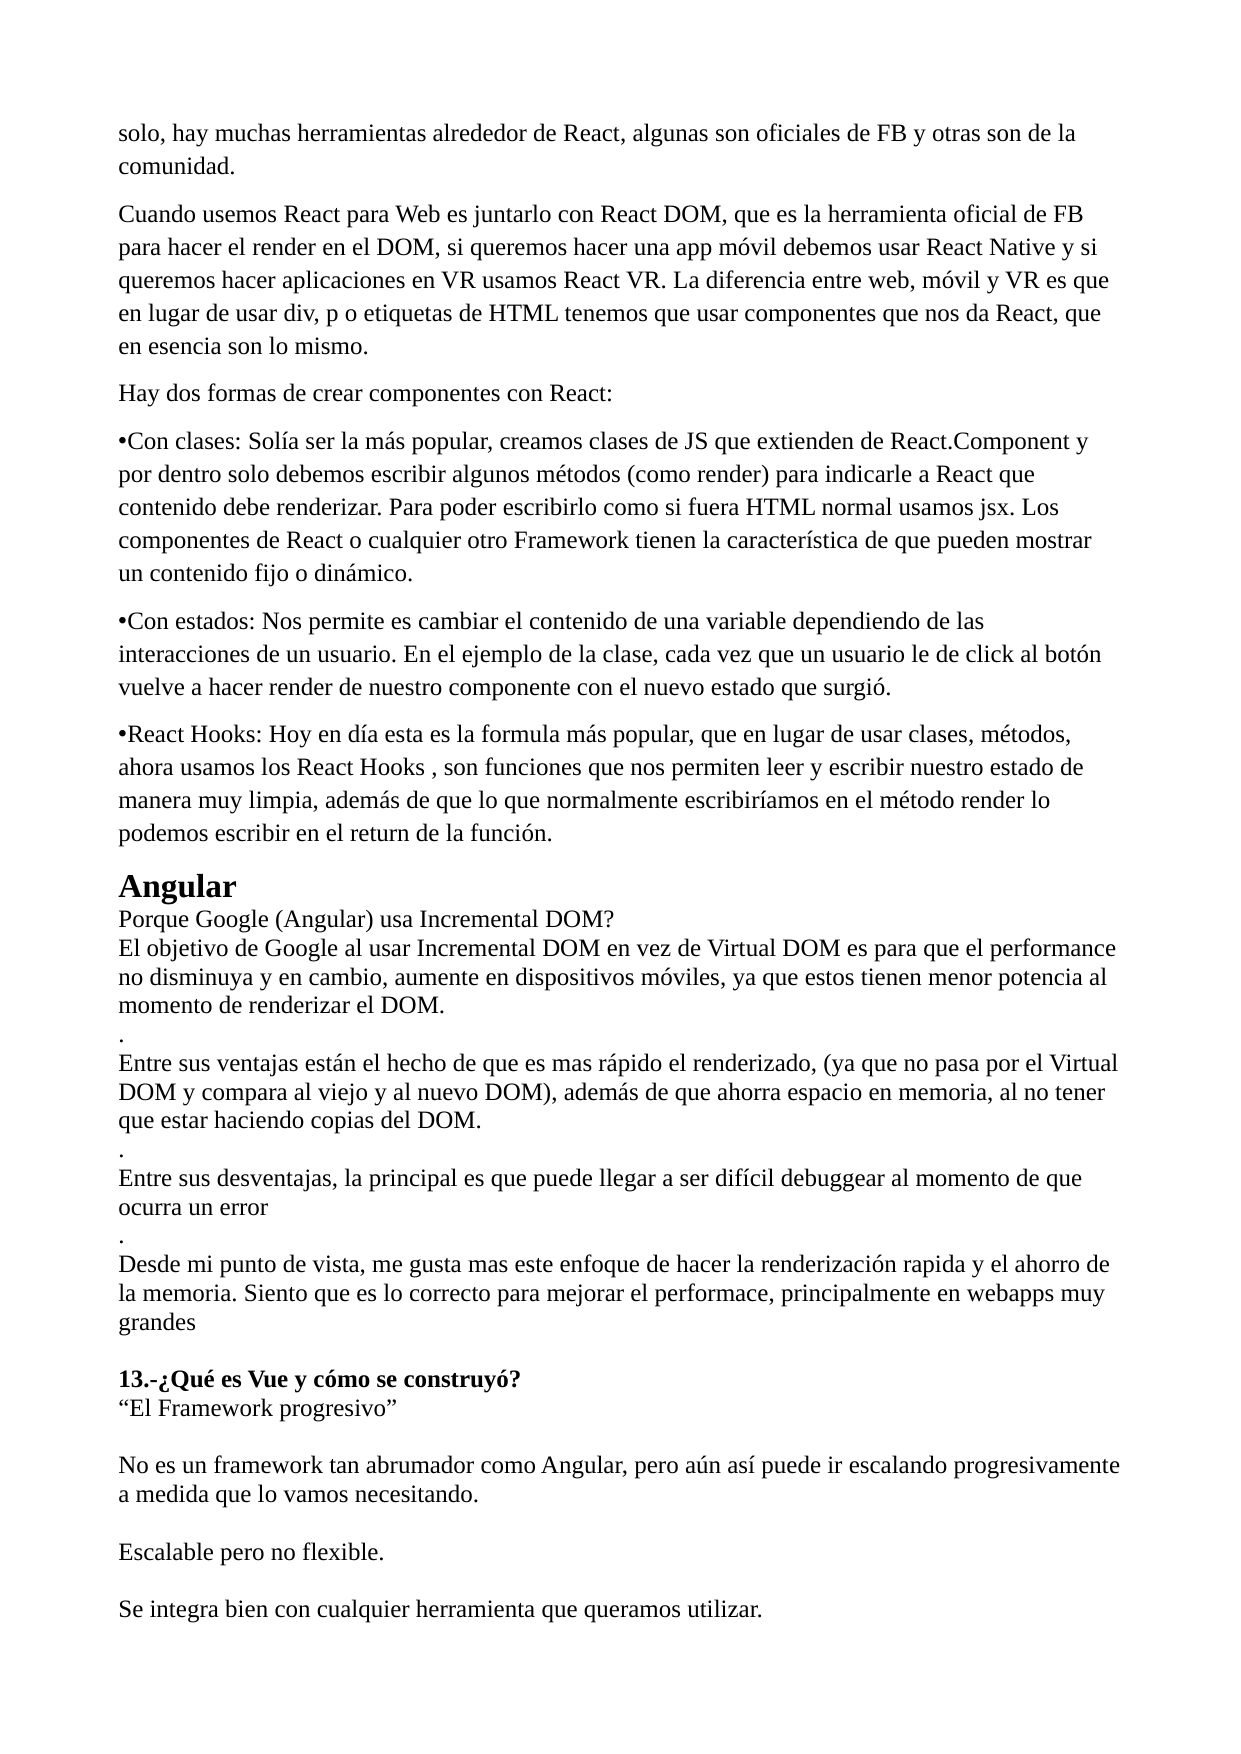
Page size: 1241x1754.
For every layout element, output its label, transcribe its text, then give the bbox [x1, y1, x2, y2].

text . [118, 1221, 1122, 1249]
text Hay dos formas de crear componentes con React: [118, 378, 1122, 407]
text Se integra bien con cualquier herramienta que queramos utilizar. [118, 1594, 1122, 1623]
text Desde mi punto de vista, me gusta mas este enfoque de hacer la renderización rapida y el ahorro de la memoria. Siento que es lo correcto para mejorar el performace, principalmente en webapps muy grandes [118, 1249, 1122, 1336]
list solo, hay muchas herramientas alrededor de React, algunas son oficiales de FB y otras son de la comunidad. [118, 118, 1122, 180]
text El objetivo de Google al usar Incremental DOM en vez de Virtual DOM es para que el performance no disminuya y en cambio, aumente en dispositivos móviles, ya que estos tienen menor potencia al momento de renderizar el DOM. [118, 933, 1122, 1019]
text Entre sus desventajas, la principal es que puede llegar a ser difícil debuggear al momento de que ocurra un error [118, 1163, 1122, 1221]
list React Hooks: Hoy en día esta es la formula más popular, que en lugar de usar clases, métodos, ahora usamos los React Hooks , son funciones que nos permiten leer y escribir nuestro estado de manera muy limpia, además de que lo que normalmente escribiríamos en el método render lo podemos escribir en el return de la función. [118, 719, 1122, 847]
text Escalable pero no flexible. [118, 1537, 1122, 1566]
list Con estados: Nos permite es cambiar el contenido de una variable dependiendo de las interacciones de un usuario. En el ejemplo de la clase, cada vez que un usuario le de click al botón vuelve a hacer render de nuestro componente con el nuevo estado que surgió. [118, 606, 1122, 701]
text Entre sus ventajas están el hecho de que es mas rápido el renderizado, (ya que no pasa por el Virtual DOM y compara al viejo y al nuevo DOM), además de que ahorra espacio en memoria, al no tener que estar haciendo copias del DOM. [118, 1048, 1122, 1134]
text “El Framework progresivo” [118, 1393, 1122, 1422]
text 13.-¿Qué es Vue y cómo se construyó? [118, 1364, 1122, 1393]
text No es un framework tan abrumador como Angular, pero aún así puede ir escalando progresivamente a medida que lo vamos necesitando. [118, 1451, 1122, 1508]
text Porque Google (Angular) usa Incremental DOM? [118, 904, 1122, 933]
list Con clases: Solía ser la más popular, creamos clases de JS que extienden de React.Component y por dentro solo debemos escribir algunos métodos (como render) para indicarle a React que contenido debe renderizar. Para poder escribirlo como si fuera HTML normal usamos jsx. Los componentes de React o cualquier otro Framework tienen la característica de que pueden mostrar un contenido fijo o dinámico. [118, 426, 1122, 587]
text Angular [118, 866, 1122, 904]
text . [118, 1019, 1122, 1048]
text Cuando usemos React para Web es juntarlo con React DOM, que es la herramienta oficial de FB para hacer el render en el DOM, si queremos hacer una app móvil debemos usar React Native y si queremos hacer aplicaciones en VR usamos React VR. La diferencia entre web, móvil y VR es que en lugar de usar div, p o etiquetas de HTML tenemos que usar componentes que nos da React, que en esencia son lo mismo. [118, 199, 1122, 359]
text . [118, 1134, 1122, 1163]
